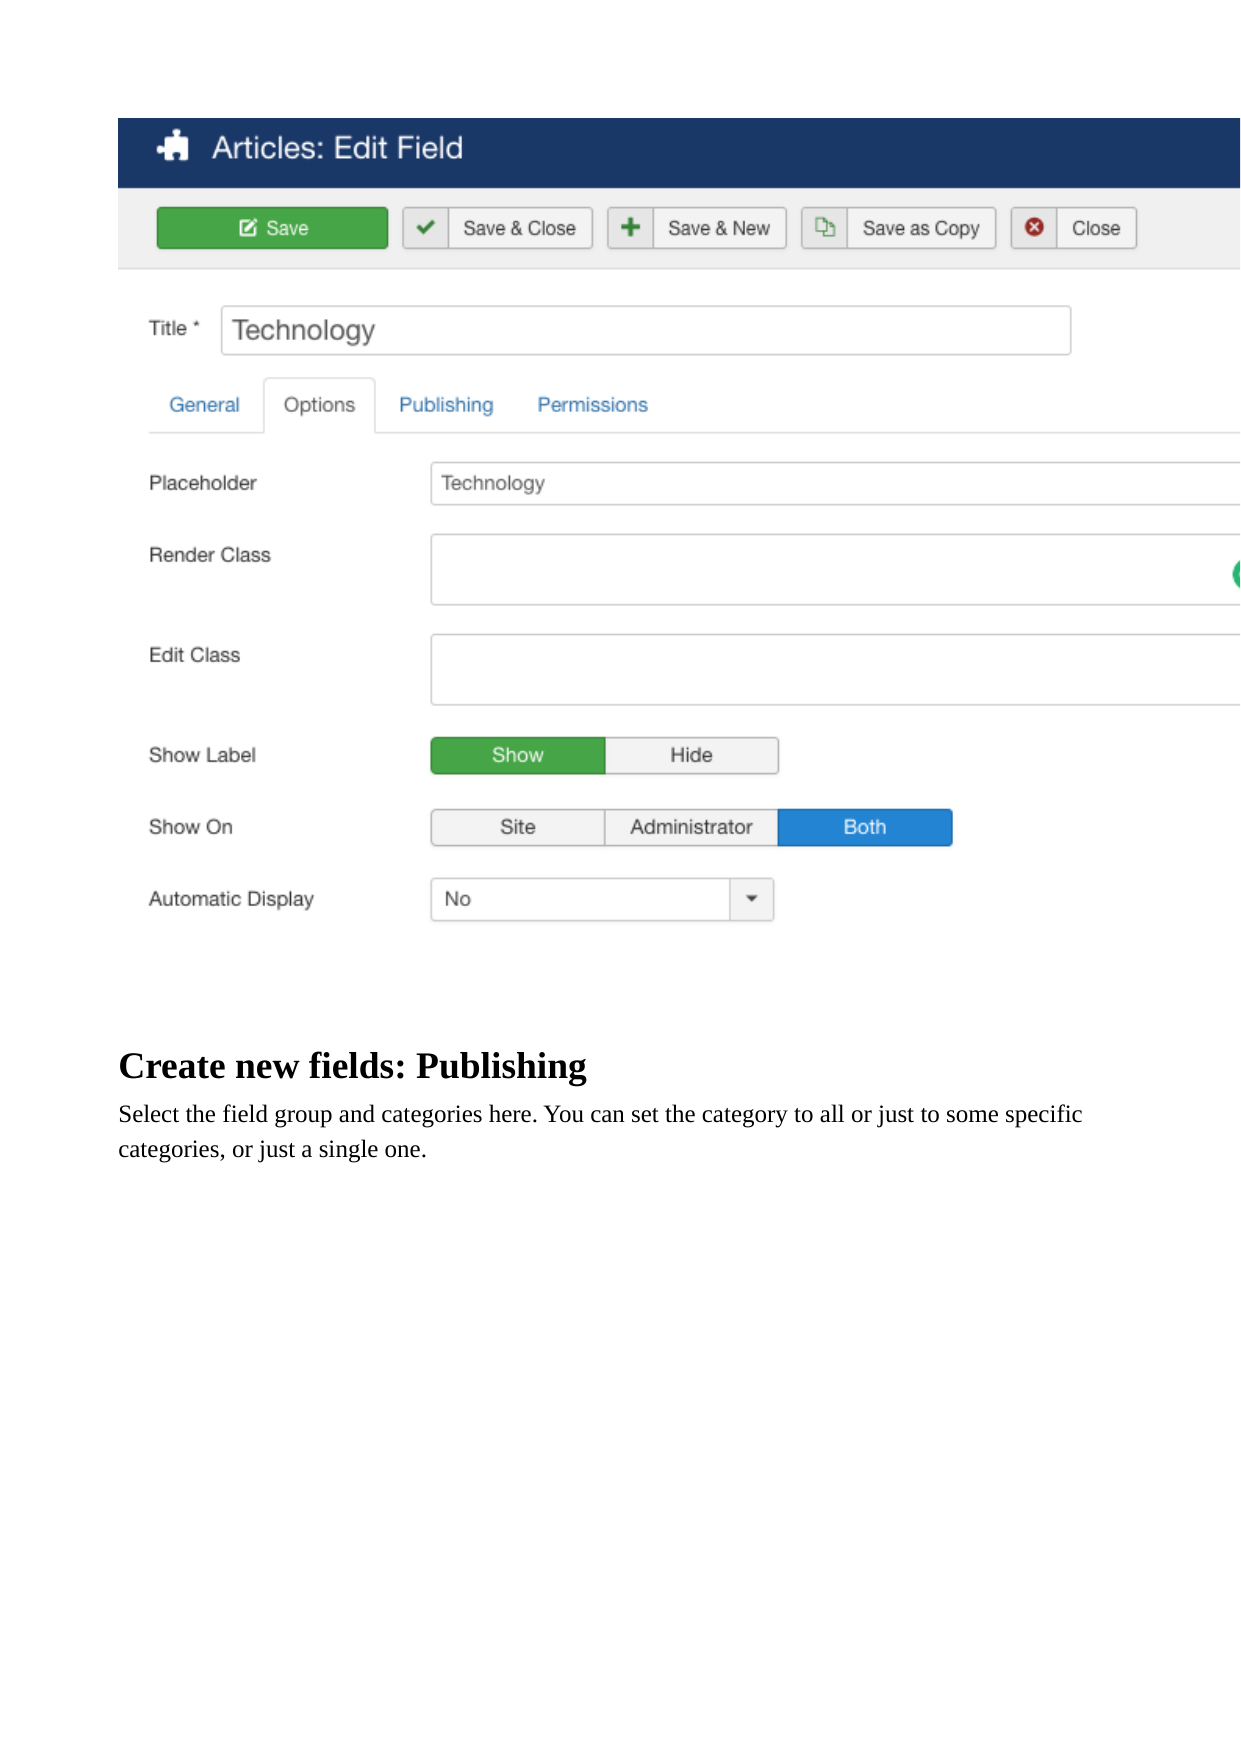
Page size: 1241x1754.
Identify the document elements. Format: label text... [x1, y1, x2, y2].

text Select the field group and categories here. You can set the category to all or just to some specific categories, or just a single one. [118, 1099, 1122, 1162]
subtitle Create new fields: Publishing [118, 1044, 1122, 1087]
picture [118, 118, 1241, 1003]
